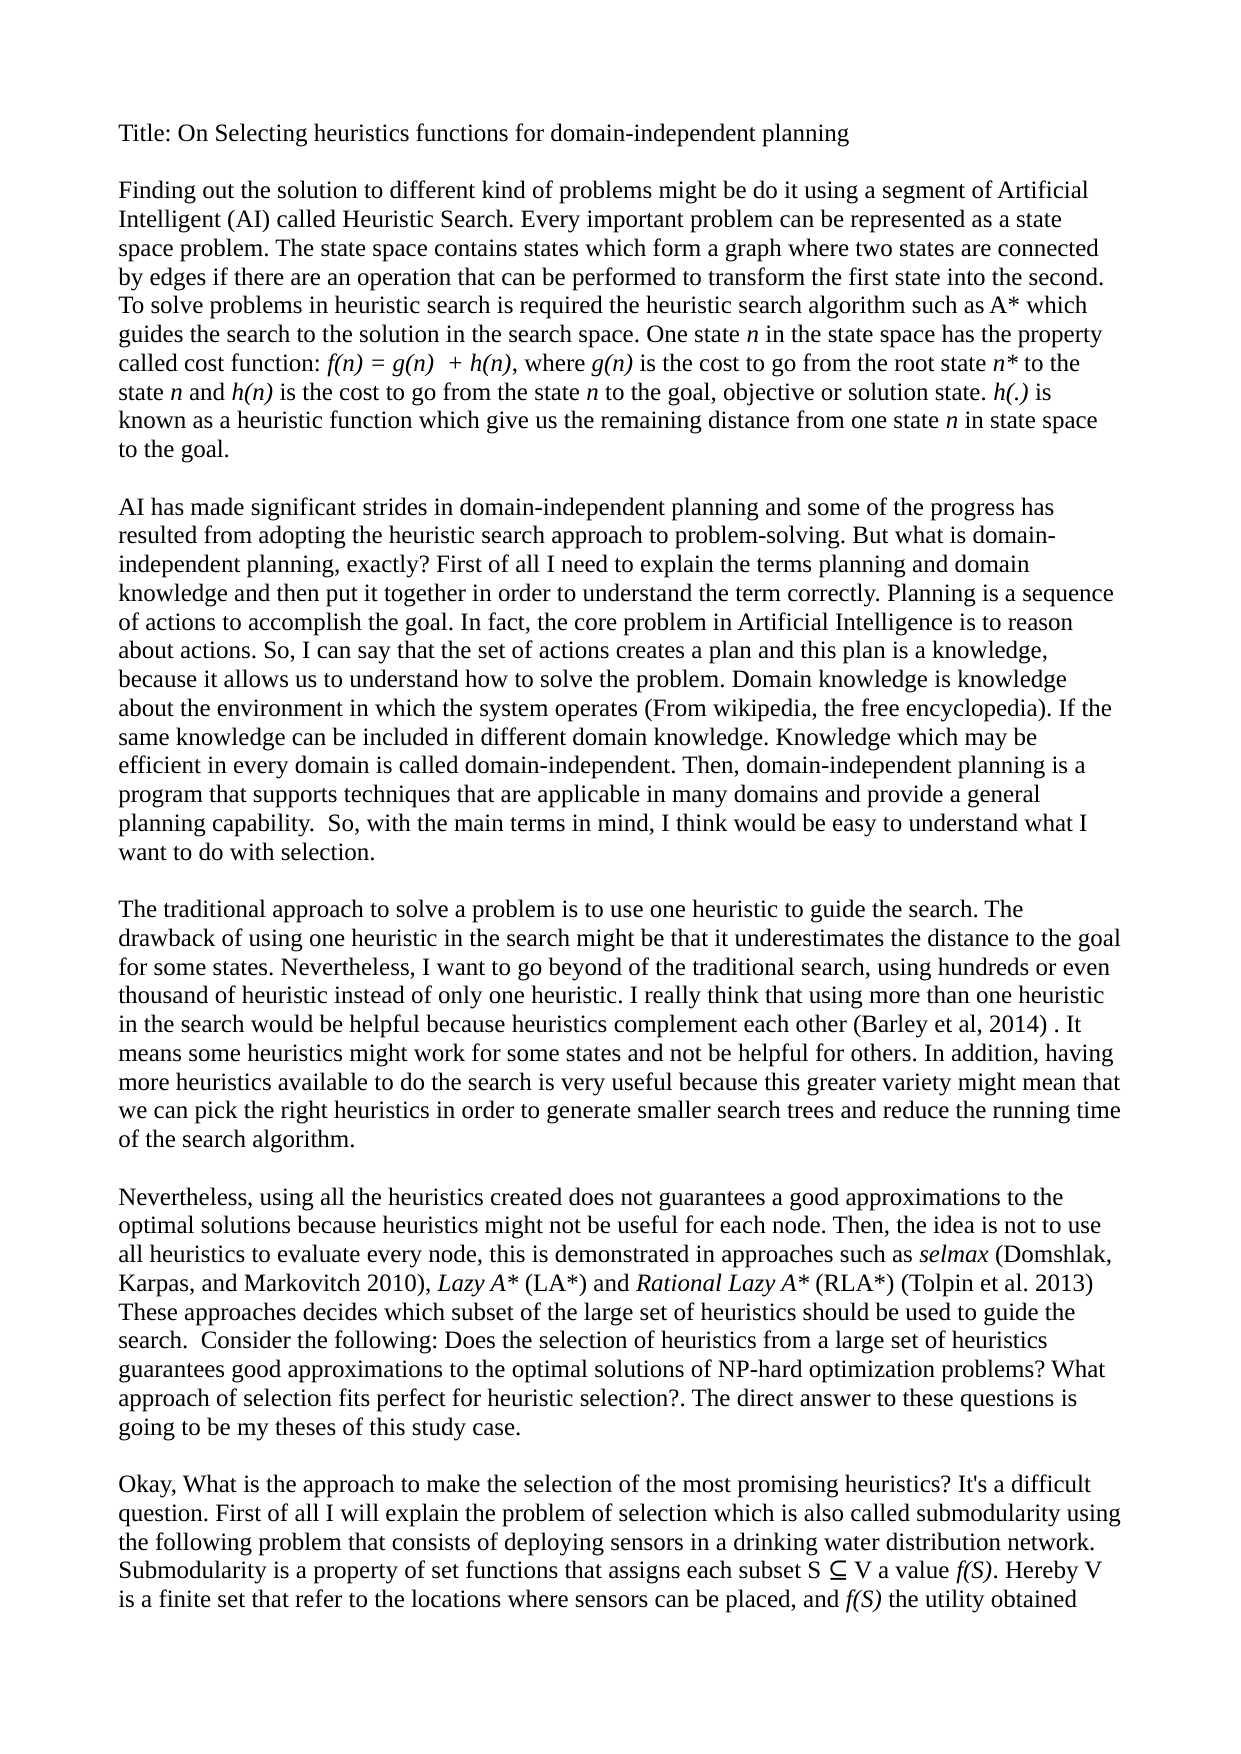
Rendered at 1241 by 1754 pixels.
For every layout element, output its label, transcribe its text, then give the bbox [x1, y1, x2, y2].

text Finding out the solution to different kind of problems might be do it using a segment of Artificial Intelligent (AI) called Heuristic Search. Every important problem can be represented as a state space problem. The state space contains states which form a graph where two states are connected by edges if there are an operation that can be performed to transform the first state into the second. To solve problems in heuristic search is required the heuristic search algorithm such as A* which guides the search to the solution in the search space. One state n in the state space has the property called cost function: f(n) = g(n) + h(n), where g(n) is the cost to go from the root state n* to the state n and h(n) is the cost to go from the state n to the goal, objective or solution state. h(.) is known as a heuristic function which give us the remaining distance from one state n in state space to the goal. [118, 176, 1122, 463]
text The traditional approach to solve a problem is to use one heuristic to guide the search. The drawback of using one heuristic in the search might be that it underestimates the distance to the goal for some states. Nevertheless, I want to go beyond of the traditional search, using hundreds or even thousand of heuristic instead of only one heuristic. I really think that using more than one heuristic in the search would be helpful because heuristics complement each other (Barley et al, 2014) . It means some heuristics might work for some states and not be helpful for others. In addition, having more heuristics available to do the search is very useful because this greater variety might mean that we can pick the right heuristics in order to generate smaller search trees and reduce the running time of the search algorithm. [118, 894, 1122, 1153]
text AI has made significant strides in domain-independent planning and some of the progress has resulted from adopting the heuristic search approach to problem-solving. But what is domain-independent planning, exactly? First of all I need to explain the terms planning and domain knowledge and then put it together in order to understand the term correctly. Planning is a sequence of actions to accomplish the goal. In fact, the core problem in Artificial Intelligence is to reason about actions. So, I can say that the set of actions creates a plan and this plan is a knowledge, because it allows us to understand how to solve the problem. Domain knowledge is knowledge about the environment in which the system operates (From wikipedia, the free encyclopedia). If the same knowledge can be included in different domain knowledge. Knowledge which may be efficient in every domain is called domain-independent. Then, domain-independent planning is a program that supports techniques that are applicable in many domains and provide a general planning capability. So, with the main terms in mind, I think would be easy to understand what I want to do with selection. [118, 492, 1122, 866]
text Nevertheless, using all the heuristics created does not guarantees a good approximations to the optimal solutions because heuristics might not be useful for each node. Then, the idea is not to use all heuristics to evaluate every node, this is demonstrated in approaches such as selmax (Domshlak, Karpas, and Markovitch 2010), Lazy A* (LA*) and Rational Lazy A* (RLA*) (Tolpin et al. 2013) These approaches decides which subset of the large set of heuristics should be used to guide the search. Consider the following: Does the selection of heuristics from a large set of heuristics guarantees good approximations to the optimal solutions of NP-hard optimization problems? What approach of selection fits perfect for heuristic selection?. The direct answer to these questions is going to be my theses of this study case. [118, 1182, 1122, 1441]
text Title: On Selecting heuristics functions for domain-independent planning [118, 118, 1122, 147]
text Okay, What is the approach to make the selection of the most promising heuristics? It's a difficult question. First of all I will explain the problem of selection which is also called submodularity using the following problem that consists of deploying sensors in a drinking water distribution network. Submodularity is a property of set functions that assigns each subset S ⊆ V a value f(S). Hereby V is a finite set that refer to the locations where sensors can be placed, and f(S) the utility obtained [118, 1469, 1122, 1613]
